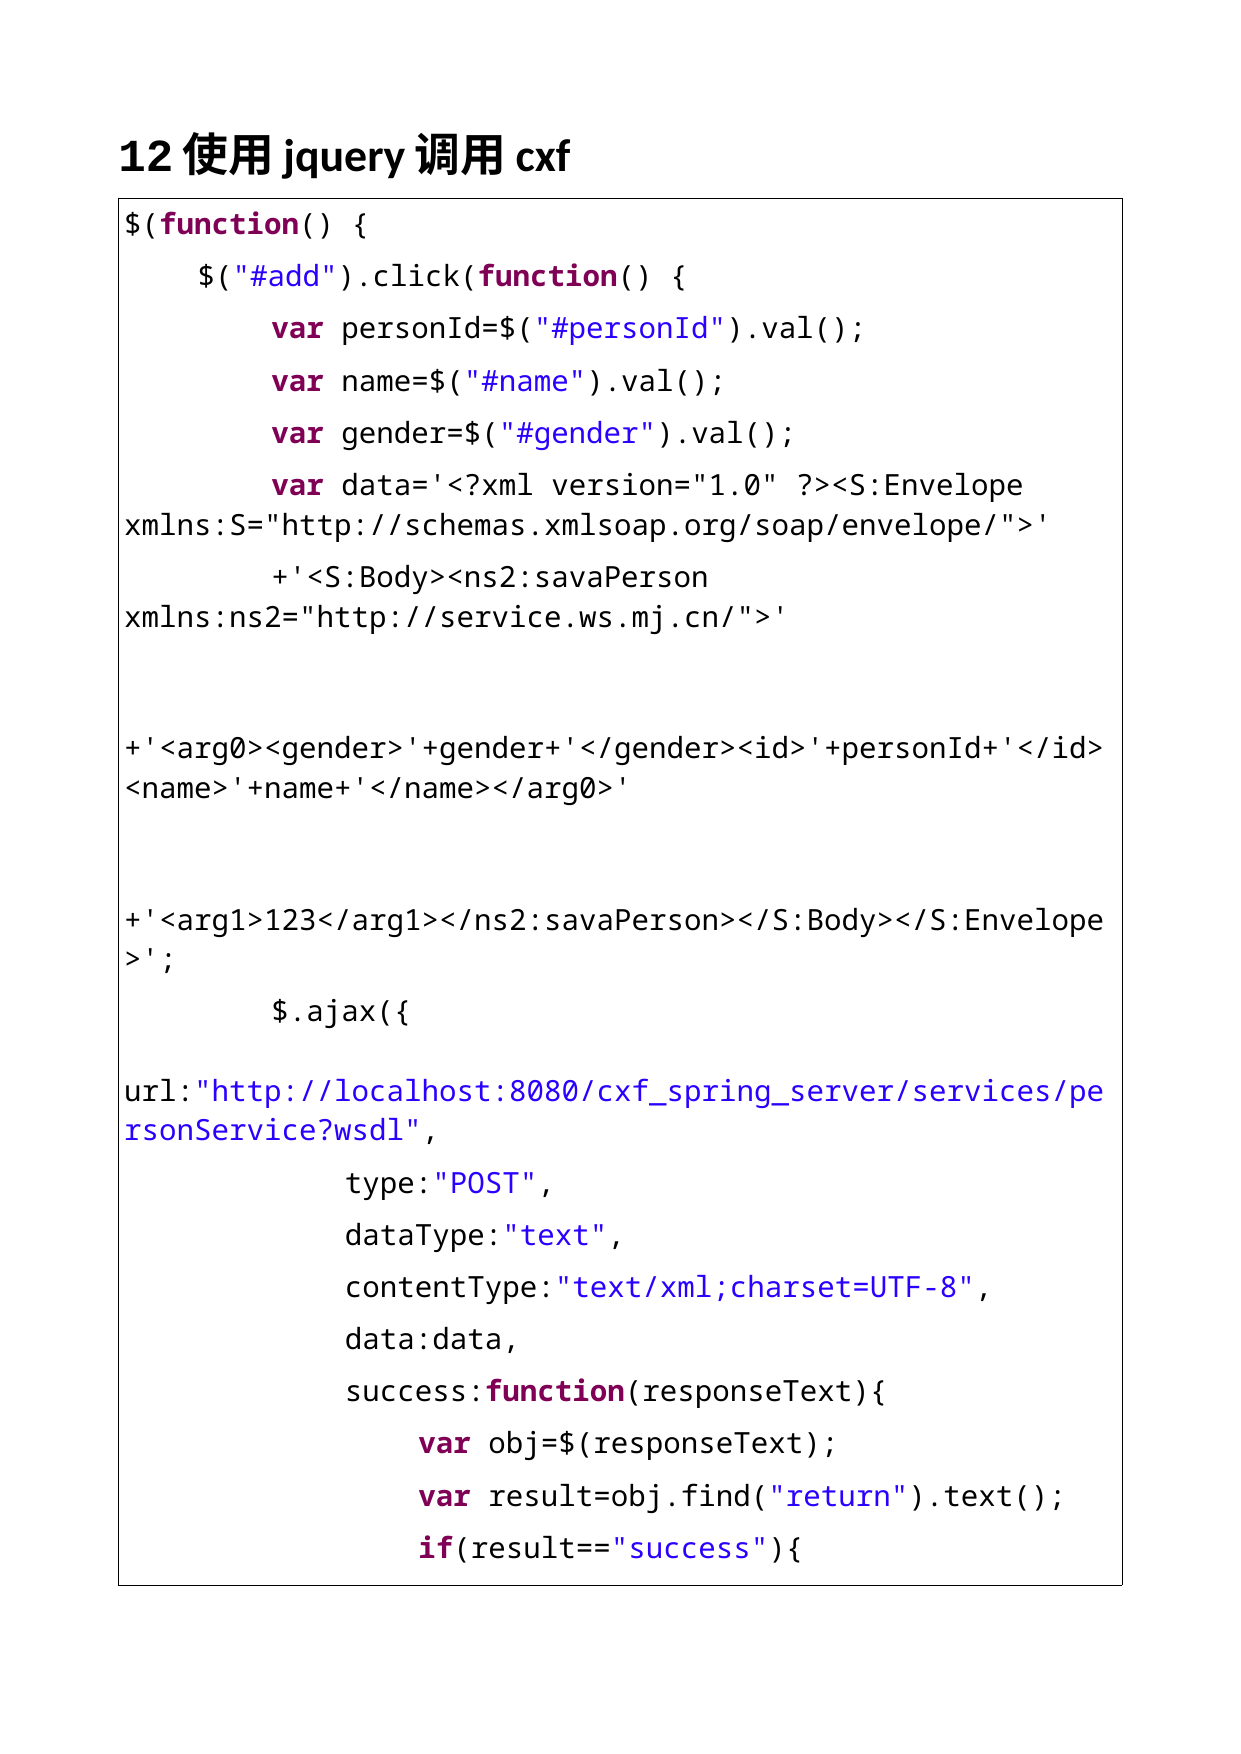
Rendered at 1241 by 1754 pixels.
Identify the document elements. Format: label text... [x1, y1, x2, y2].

subtitle 12使用jquery调用cxf [118, 118, 1122, 185]
table_header $(function() { $("#add").click(function() { var personId=$("#personId").val(); var name=$("#name").val(); var gender=$("#gender").val(); var data='<?xml version="1.0" ?><S:Envelope xmlns:S="http://schemas.xmlsoap.org/soap/envelope/">' +'<S:Body><ns2:savaPerson xmlns:ns2="http://service.ws.mj.cn/">' +'<arg0><gender>'+gender+'</gender><id>'+personId+'</id><name>'+name+'</name></arg0>' +'<arg1>123</arg1></ns2:savaPerson></S:Body></S:Envelope>'; $.ajax({ url:"http://localhost:8080/cxf_spring_server/services/personService?wsdl", type:"POST", dataType:"text", contentType:"text/xml;charset=UTF-8", data:data, success:function(responseText){ var obj=$(responseText); var result=obj.find("return").text(); if(result=="success"){ [119, 199, 1122, 1585]
